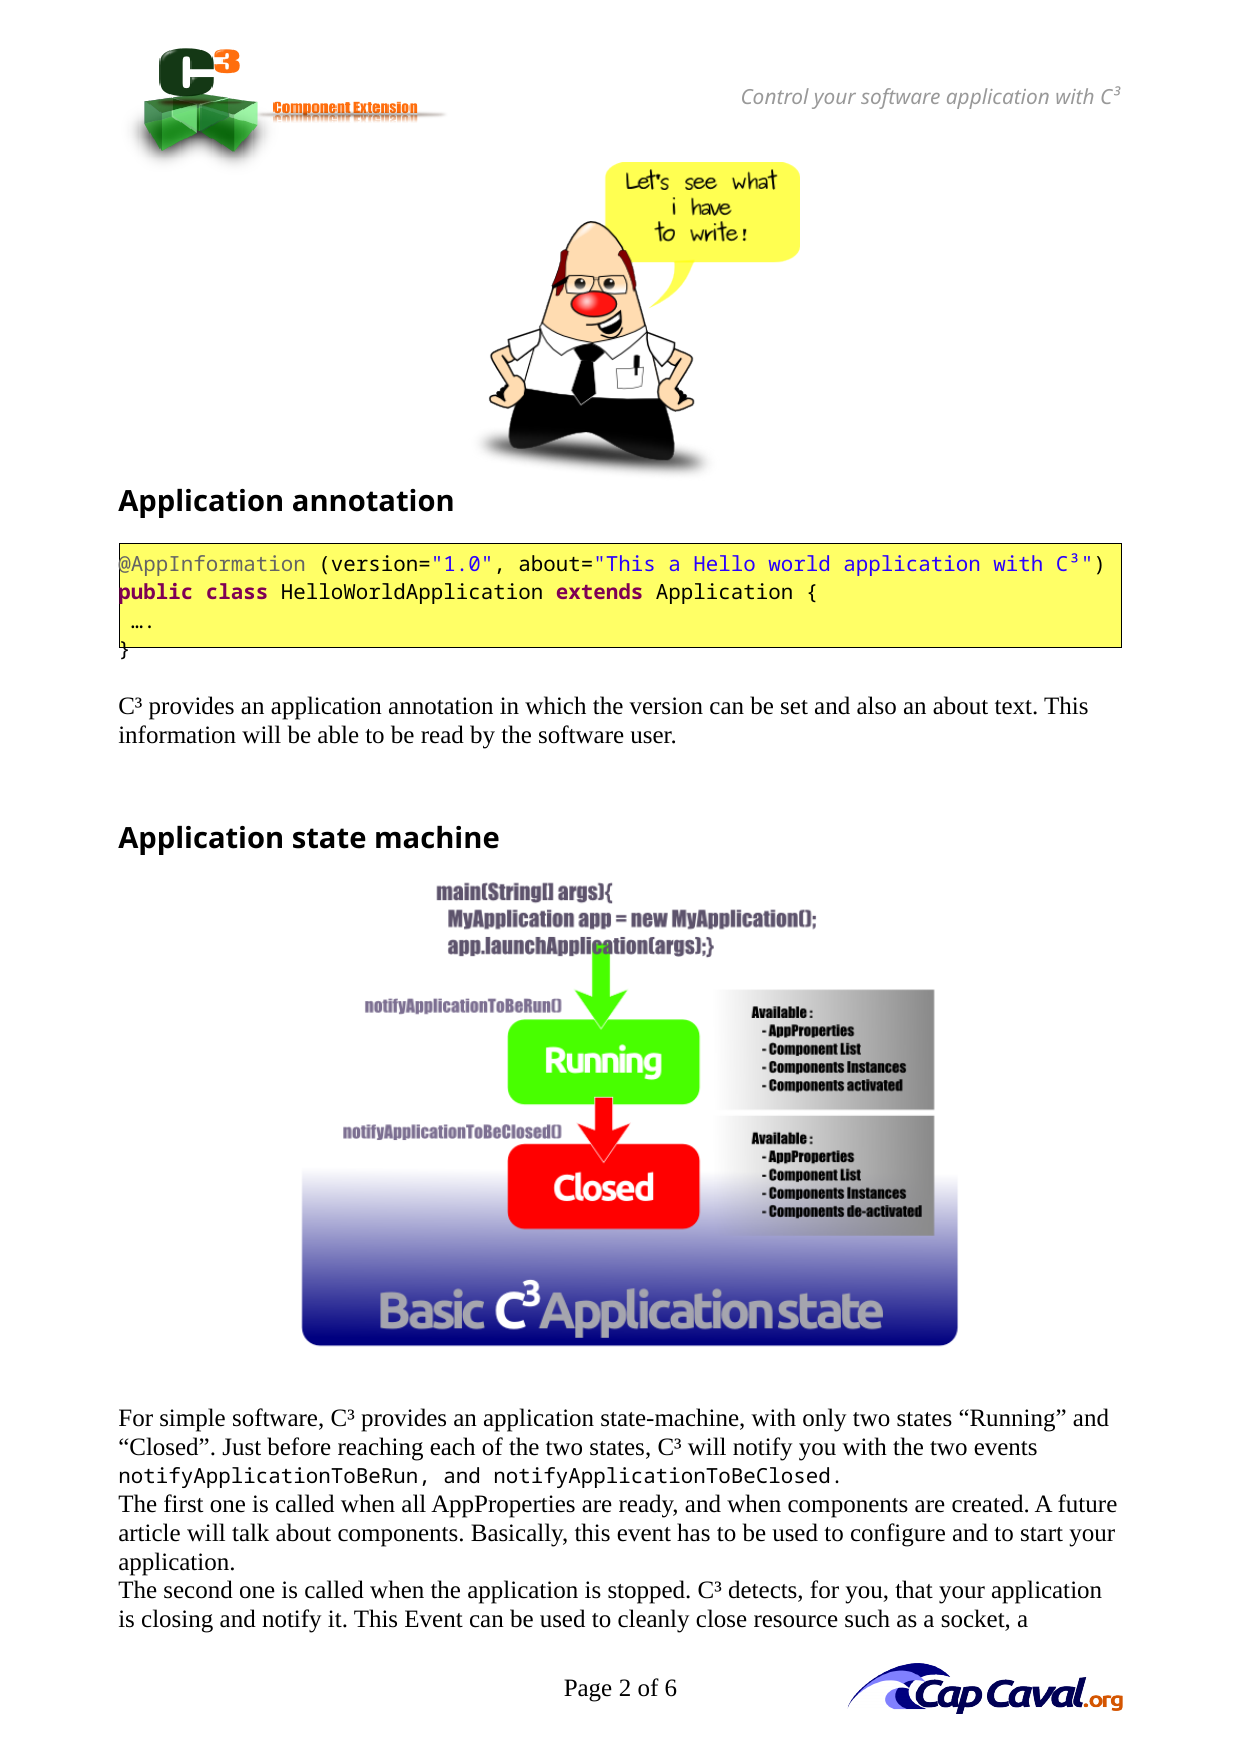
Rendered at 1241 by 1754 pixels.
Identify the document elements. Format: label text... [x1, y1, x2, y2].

text For simple software, C³ provides an application state-machine, with only two states “Running” and “Closed”. Just before reaching each of the two states, C³ will notify you with the two events notifyApplicationToBeRun, and notifyApplicationToBeClosed. [118, 1403, 1122, 1489]
picture [467, 162, 800, 481]
picture [253, 857, 988, 1382]
text } [118, 634, 1122, 663]
text Application state machine [118, 817, 1122, 857]
text Application annotation [118, 161, 1122, 520]
text The first one is called when all AppProperties are ready, and when components are created. A future article will talk about components. Basically, this event has to be used to configure and to start your application. [118, 1489, 1122, 1576]
text C³ provides an application annotation in which the version can be set and also an about text. This information will be able to be read by the software user. [118, 691, 1122, 749]
picture [847, 1663, 1123, 1714]
text The second one is called when the application is stopped. C³ detects, for you, that your application is closing and notify it. This Event can be used to cleanly close resource such as a socket, a [118, 1576, 1122, 1633]
picture [119, 46, 451, 176]
